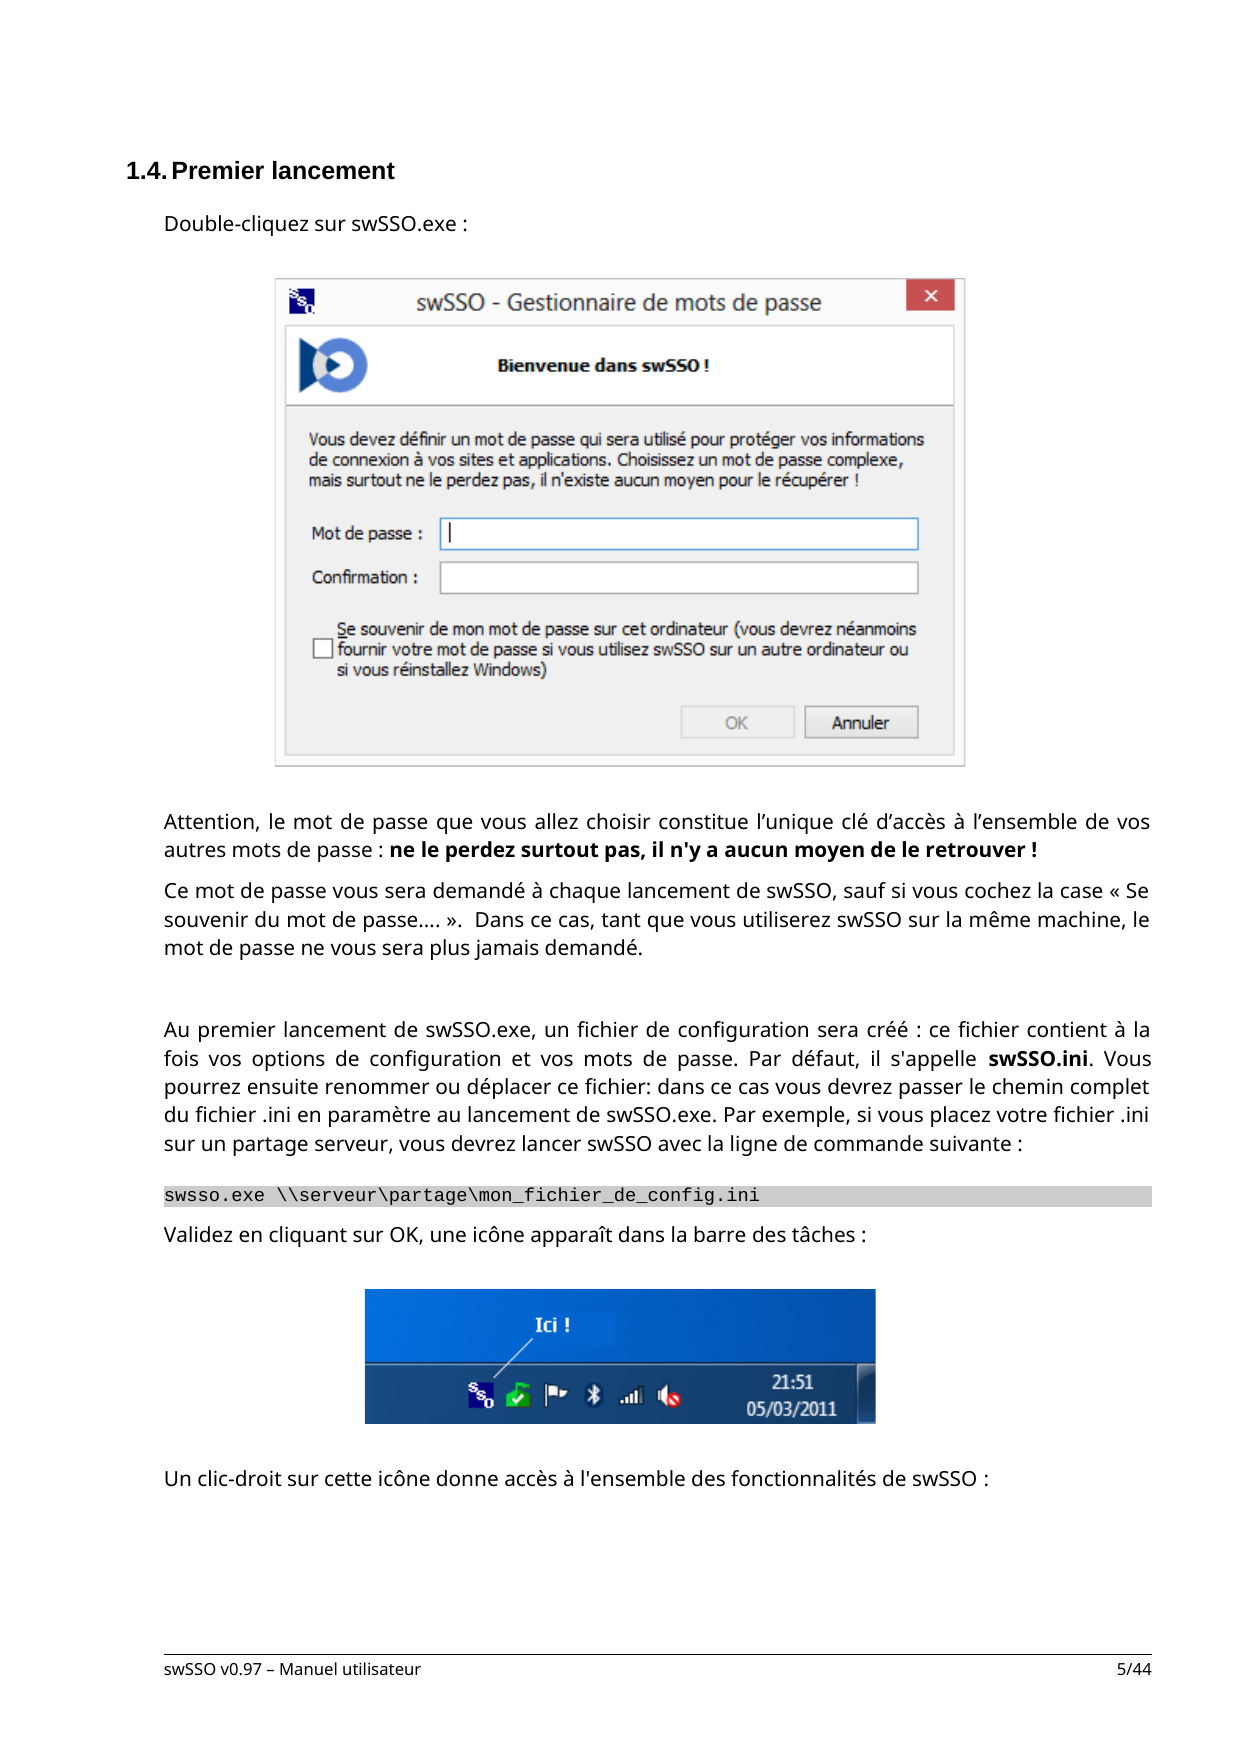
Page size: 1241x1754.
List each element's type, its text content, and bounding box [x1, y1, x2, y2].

text Attention, le mot de passe que vous allez choisir constitue l’unique clé d’accès à l’ensemble de vos autres mots de passe : ne le perdez surtout pas, il n'y a aucun moyen de le retrouver ! [164, 807, 1152, 864]
text Au premier lancement de swSSO.exe, un fichier de configuration sera créé : ce fichier contient à la fois vos options de configuration et vos mots de passe. Par défaut, il s'appelle swSSO.ini. Vous pourrez ensuite renommer ou déplacer ce fichier: dans ce cas vous devrez passer le chemin complet du fichier .ini en paramètre au lancement de swSSO.exe. Par exemple, si vous placez votre fichier .ini sur un partage serveur, vous devrez lancer swSSO avec la ligne de commande suivante : [164, 1015, 1152, 1157]
subtitle Premier lancement [126, 156, 1152, 184]
text Un clic-droit sur cette icône donne accès à l'ensemble des fonctionnalités de swSSO : [164, 1464, 1152, 1493]
text swsso.exe \\serveur\partage\mon_fichier_de_config.ini [164, 1186, 1152, 1207]
text Ce mot de passe vous sera demandé à chaque lancement de swSSO, sauf si vous cochez la case « Se souvenir du mot de passe…. ». Dans ce cas, tant que vous utiliserez swSSO sur la même machine, le mot de passe ne vous sera plus jamais demandé. [164, 877, 1152, 962]
picture [274, 278, 966, 767]
picture [364, 1289, 876, 1424]
text Double-cliquez sur swSSO.exe : [164, 209, 1152, 238]
text Validez en cliquant sur OK, une icône apparaît dans la barre des tâches : [164, 1220, 1152, 1248]
